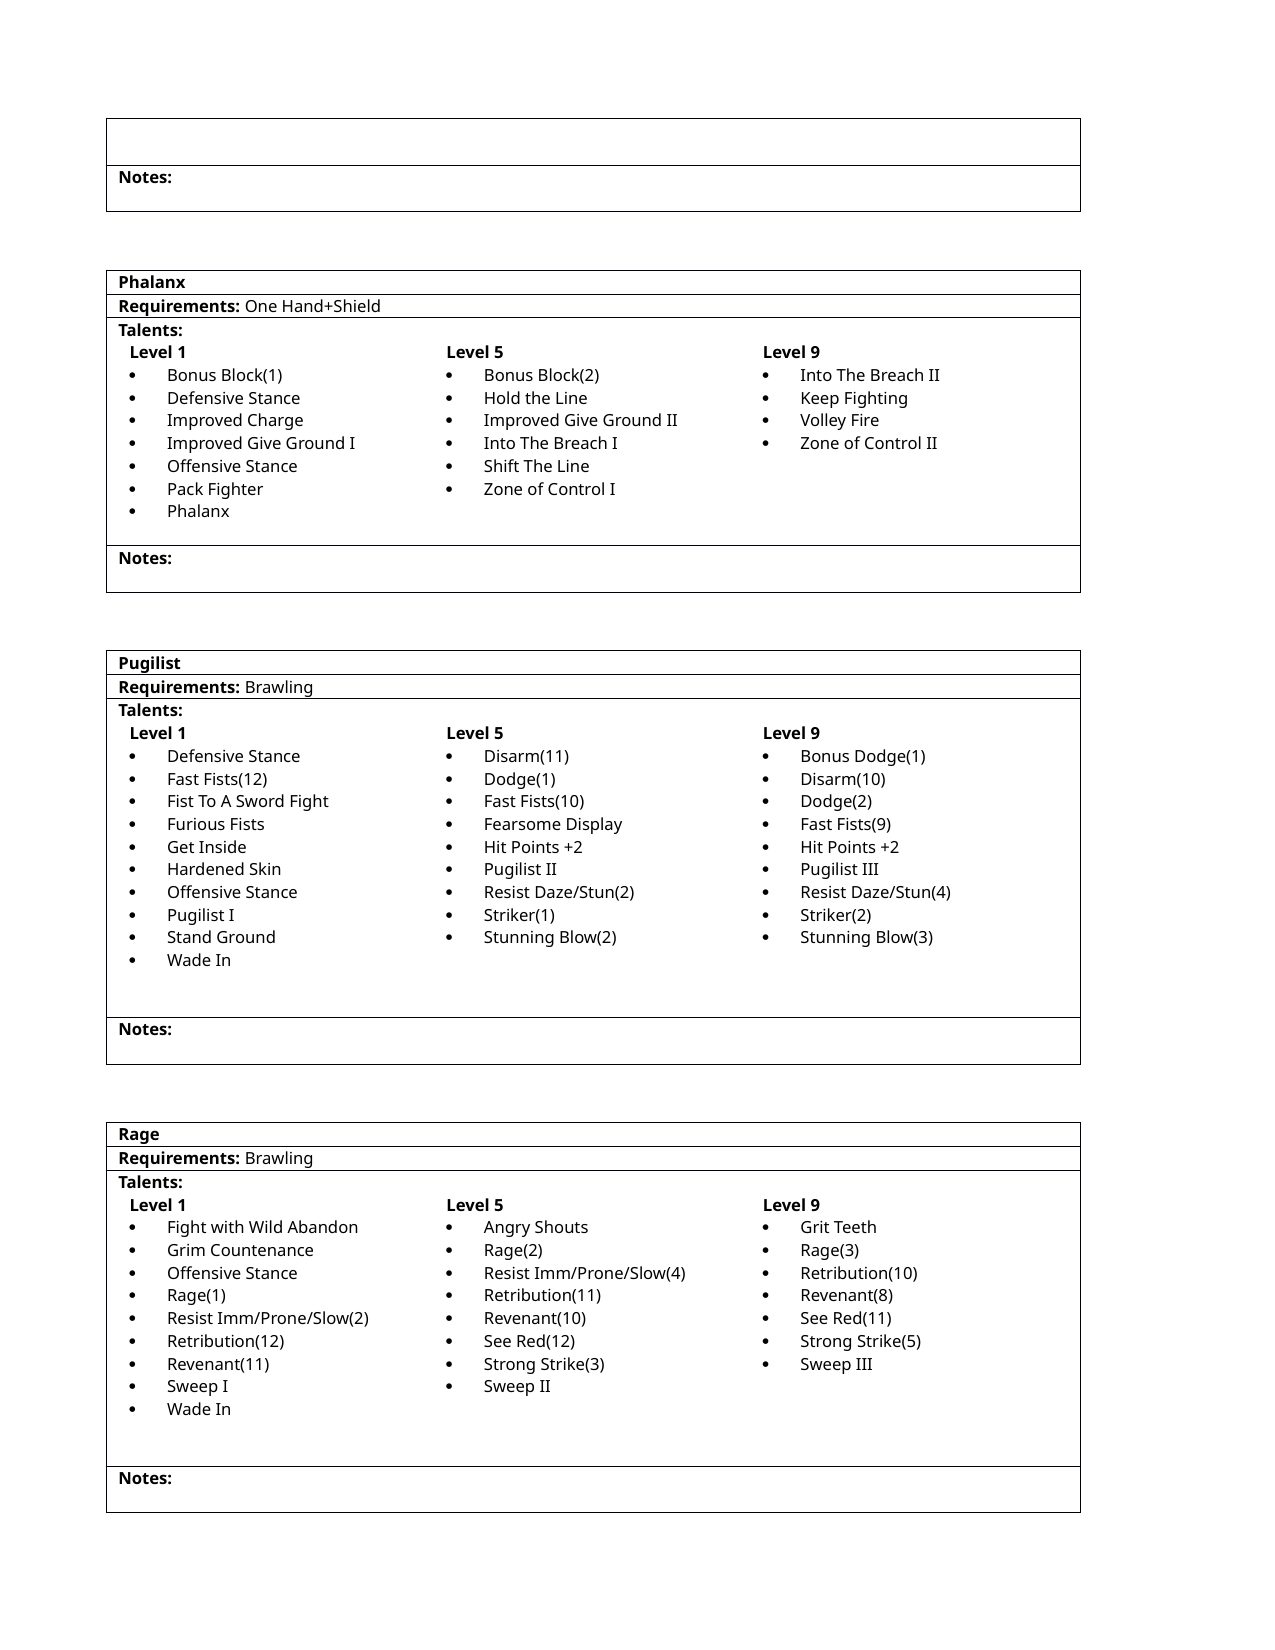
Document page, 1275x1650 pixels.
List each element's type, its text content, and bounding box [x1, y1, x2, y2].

table_cell Notes: [107, 546, 1080, 592]
table_cell [118, 119, 435, 164]
table_cell Disarm(11) Dodge(1) Fast Fists(10) Fearsome Display Hit Points +2 Pugilist II Resist Daze/Stun(2) Striker(1) Stunning Blow(2) [435, 744, 751, 1017]
table_header Level 1 [118, 722, 435, 744]
table_header Level 9 [751, 1193, 1068, 1216]
table_cell [435, 119, 751, 164]
table_cell Bonus Dodge(1) Disarm(10) Dodge(2) Fast Fists(9) Hit Points +2 Pugilist III Resist Daze/Stun(4) Striker(2) Stunning Blow(3) [751, 744, 1068, 1017]
table_cell Talents: [107, 318, 1080, 545]
table_cell Into The Breach II Keep Fighting Volley Fire Zone of Control II [751, 364, 1068, 545]
table_cell Talents: [107, 1171, 1080, 1466]
table_cell Talents: [107, 699, 1080, 1017]
table_header Level 1 [118, 1193, 435, 1216]
table_header Pugilist [107, 651, 1080, 674]
table_cell Grit Teeth Rage(3) Retribution(10) Revenant(8) See Red(11) Strong Strike(5) Sweep III [751, 1216, 1068, 1466]
table_cell Notes: [107, 1467, 1080, 1512]
table_cell Bonus Block(1) Defensive Stance Improved Charge Improved Give Ground I Offensive Stance Pack Fighter Phalanx [118, 364, 435, 545]
table_header Rage [107, 1123, 1080, 1146]
table_cell Bonus Block(2) Hold the Line Improved Give Ground II Into The Breach I Shift The Line Zone of Control I [435, 364, 751, 545]
table_header Level 1 [118, 341, 435, 364]
table_cell [751, 119, 1068, 164]
table_header Level 5 [435, 341, 751, 364]
table_header Level 5 [435, 1193, 751, 1216]
table_cell Requirements: Brawling [107, 675, 1080, 698]
table_cell Defensive Stance Fast Fists(12) Fist To A Sword Fight Furious Fists Get Inside Hardened Skin Offensive Stance Pugilist I Stand Ground Wade In [118, 744, 435, 1017]
table_header Level 5 [435, 722, 751, 744]
table_cell Angry Shouts Rage(2) Resist Imm/Prone/Slow(4) Retribution(11) Revenant(10) See Red(12) Strong Strike(3) Sweep II [435, 1216, 751, 1466]
table_cell Fight with Wild Abandon Grim Countenance Offensive Stance Rage(1) Resist Imm/Prone/Slow(2) Retribution(12) Revenant(11) Sweep I Wade In [118, 1216, 435, 1466]
table_header Level 9 [751, 722, 1068, 744]
table_cell Notes: [107, 166, 1080, 211]
table_header Level 9 [751, 341, 1068, 364]
table_header Phalanx [107, 271, 1080, 293]
table_cell Requirements: Brawling [107, 1147, 1080, 1169]
table_cell Notes: [107, 1018, 1080, 1063]
table_cell Requirements: One Hand+Shield [107, 295, 1080, 317]
table_cell [107, 119, 1080, 165]
